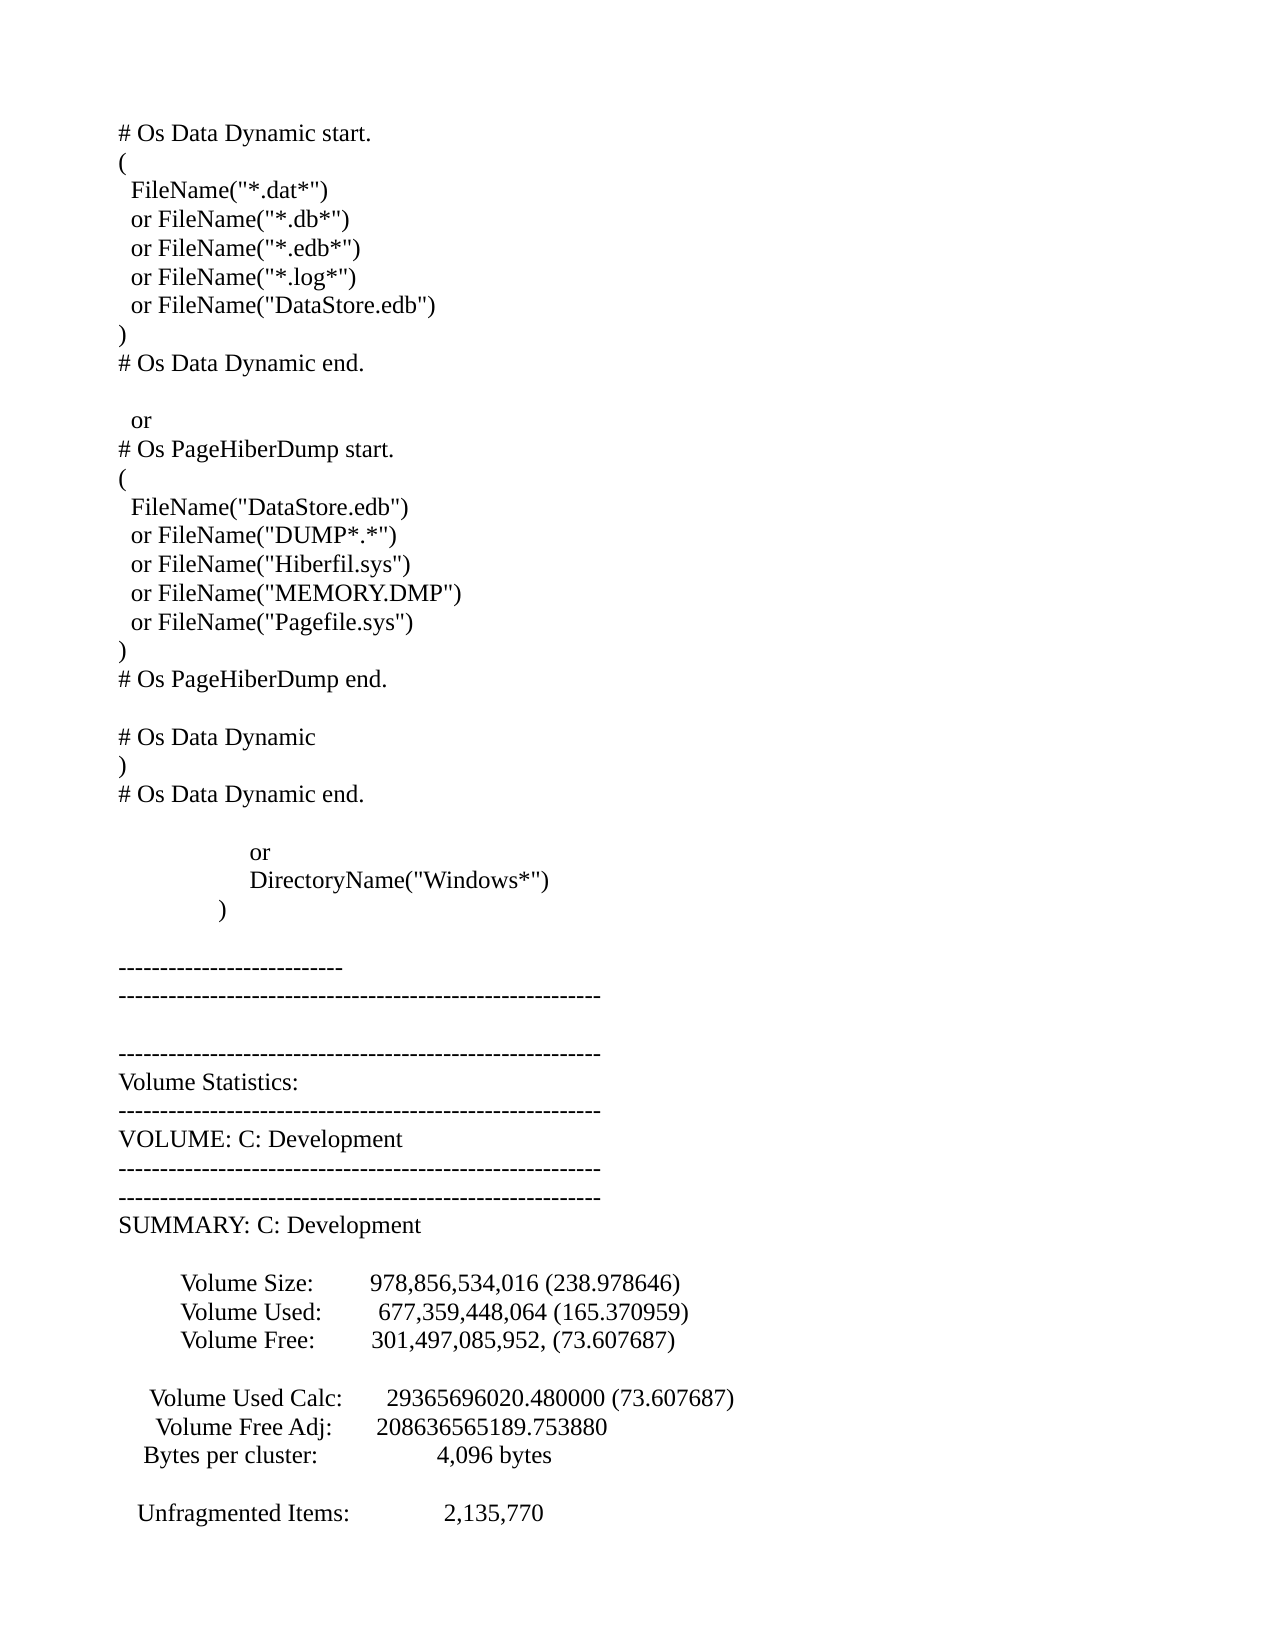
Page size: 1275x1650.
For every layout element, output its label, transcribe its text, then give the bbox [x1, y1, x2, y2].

text ---------------------------------------------------------- [118, 1038, 1157, 1067]
text or FileName("*.log*") [118, 262, 1157, 291]
text Volume Used Calc: 29365696020.480000 (73.607687) [118, 1383, 1157, 1412]
text or FileName("MEMORY.DMP") [118, 578, 1157, 607]
text or FileName("Hiberfil.sys") [118, 549, 1157, 578]
text ---------------------------------------------------------- [118, 1182, 1157, 1211]
text or FileName("*.db*") [118, 204, 1157, 233]
text ) [118, 636, 1157, 664]
text ) [118, 319, 1157, 348]
text or FileName("DUMP*.*") [118, 521, 1157, 549]
text ( [118, 463, 1157, 492]
text or FileName("DataStore.edb") [118, 291, 1157, 319]
text ( [118, 147, 1157, 176]
text --------------------------- [118, 952, 1157, 981]
text or FileName("Pagefile.sys") [118, 607, 1157, 636]
text Volume Free Adj: 208636565189.753880 [118, 1412, 1157, 1441]
text Volume Statistics: [118, 1067, 1157, 1096]
text DirectoryName("Windows*") [118, 866, 1157, 894]
text # Os Data Dynamic end. [118, 348, 1157, 377]
text FileName("DataStore.edb") [118, 492, 1157, 521]
text SUMMARY: C: Development [118, 1211, 1157, 1239]
text or FileName("*.edb*") [118, 233, 1157, 262]
text FileName("*.dat*") [118, 176, 1157, 204]
text ---------------------------------------------------------- [118, 1153, 1157, 1182]
text # Os Data Dynamic start. [118, 118, 1157, 147]
text ---------------------------------------------------------- [118, 1096, 1157, 1124]
text # Os Data Dynamic [118, 722, 1157, 751]
text Volume Size: 978,856,534,016 (238.978646) [118, 1268, 1157, 1297]
text # Os PageHiberDump start. [118, 434, 1157, 463]
text Bytes per cluster: 4,096 bytes [118, 1441, 1157, 1469]
text Unfragmented Items: 2,135,770 [118, 1498, 1157, 1527]
text VOLUME: C: Development [118, 1124, 1157, 1153]
text ---------------------------------------------------------- [118, 981, 1157, 1009]
text # Os Data Dynamic end. [118, 779, 1157, 808]
text or [118, 837, 1157, 866]
text # Os PageHiberDump end. [118, 664, 1157, 693]
text or [118, 406, 1157, 434]
text Volume Free: 301,497,085,952, (73.607687) [118, 1326, 1157, 1354]
text ) [118, 894, 1157, 923]
text ) [118, 751, 1157, 779]
text Volume Used: 677,359,448,064 (165.370959) [118, 1297, 1157, 1326]
